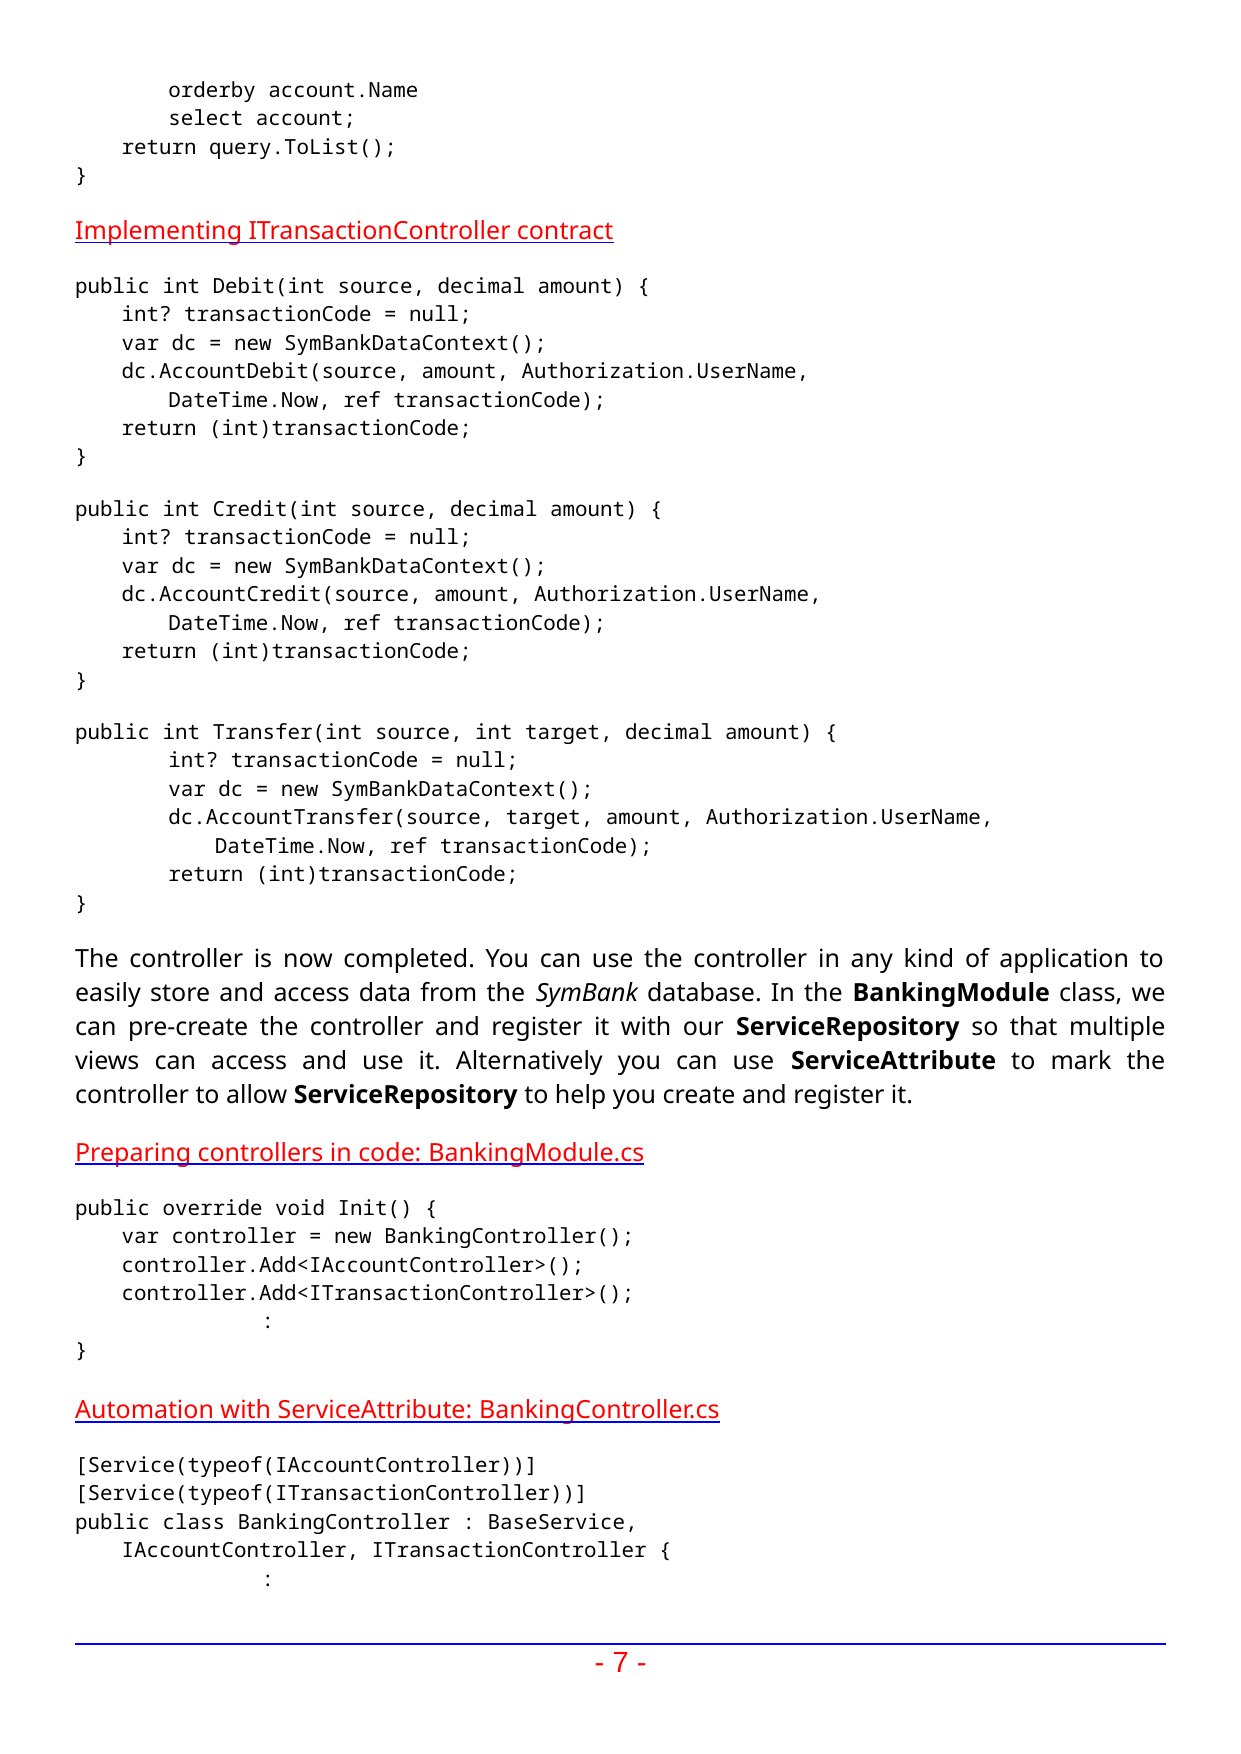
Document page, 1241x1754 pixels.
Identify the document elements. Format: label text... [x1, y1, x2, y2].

text public int Transfer(int source, int target, decimal amount) { [75, 717, 1166, 746]
text return query.ToList(); [75, 132, 1166, 160]
text controller.Add<IAccountController>(); [75, 1250, 1166, 1278]
text var controller = new BankingController(); [75, 1221, 1166, 1250]
text int? transactionCode = null; [75, 299, 1166, 328]
text DateTime.Now, ref transactionCode); [75, 385, 1166, 413]
text public class BankingController : BaseService, [75, 1507, 1166, 1535]
text orderby account.Name [75, 75, 1166, 103]
text } [75, 665, 1166, 693]
text var dc = new SymBankDataContext(); [75, 551, 1166, 579]
text dc.AccountCredit(source, amount, Authorization.UserName, [75, 579, 1166, 608]
text var dc = new SymBankDataContext(); [75, 328, 1166, 356]
text select account; [75, 103, 1166, 132]
text : [75, 1564, 1166, 1592]
text IAccountController, ITransactionController { [75, 1535, 1166, 1564]
text return (int)transactionCode; [75, 859, 1166, 888]
text dc.AccountTransfer(source, target, amount, Authorization.UserName, [75, 802, 1166, 831]
text : [75, 1307, 1166, 1335]
text [Service(typeof(ITransactionController))] [75, 1478, 1166, 1507]
text DateTime.Now, ref transactionCode); [75, 831, 1166, 859]
text The controller is now completed. You can use the controller in any kind of application to easily store and access data from the SymBank database. In the BankingModule class, we can pre-create the controller and register it with our ServiceRepository so that multiple views can access and use it. Alternatively you can use ServiceAttribute to mark the controller to allow ServiceRepository to help you create and register it. [75, 940, 1166, 1111]
text dc.AccountDebit(source, amount, Authorization.UserName, [75, 356, 1166, 385]
text var dc = new SymBankDataContext(); [75, 774, 1166, 802]
text Preparing controllers in code: BankingModule.cs [75, 1135, 1166, 1169]
text } [75, 442, 1166, 470]
text public int Credit(int source, decimal amount) { [75, 494, 1166, 522]
text return (int)transactionCode; [75, 636, 1166, 665]
text public override void Init() { [75, 1193, 1166, 1221]
text [Service(typeof(IAccountController))] [75, 1450, 1166, 1478]
text Implementing ITransactionController contract [75, 213, 1166, 247]
text int? transactionCode = null; [75, 746, 1166, 774]
text controller.Add<ITransactionController>(); [75, 1278, 1166, 1307]
text } [75, 1335, 1166, 1363]
text return (int)transactionCode; [75, 413, 1166, 442]
text DateTime.Now, ref transactionCode); [75, 608, 1166, 636]
text public int Debit(int source, decimal amount) { [75, 271, 1166, 299]
text int? transactionCode = null; [75, 522, 1166, 551]
text Automation with ServiceAttribute: BankingController.cs [75, 1392, 1166, 1426]
text } [75, 888, 1166, 916]
text } [75, 160, 1166, 189]
